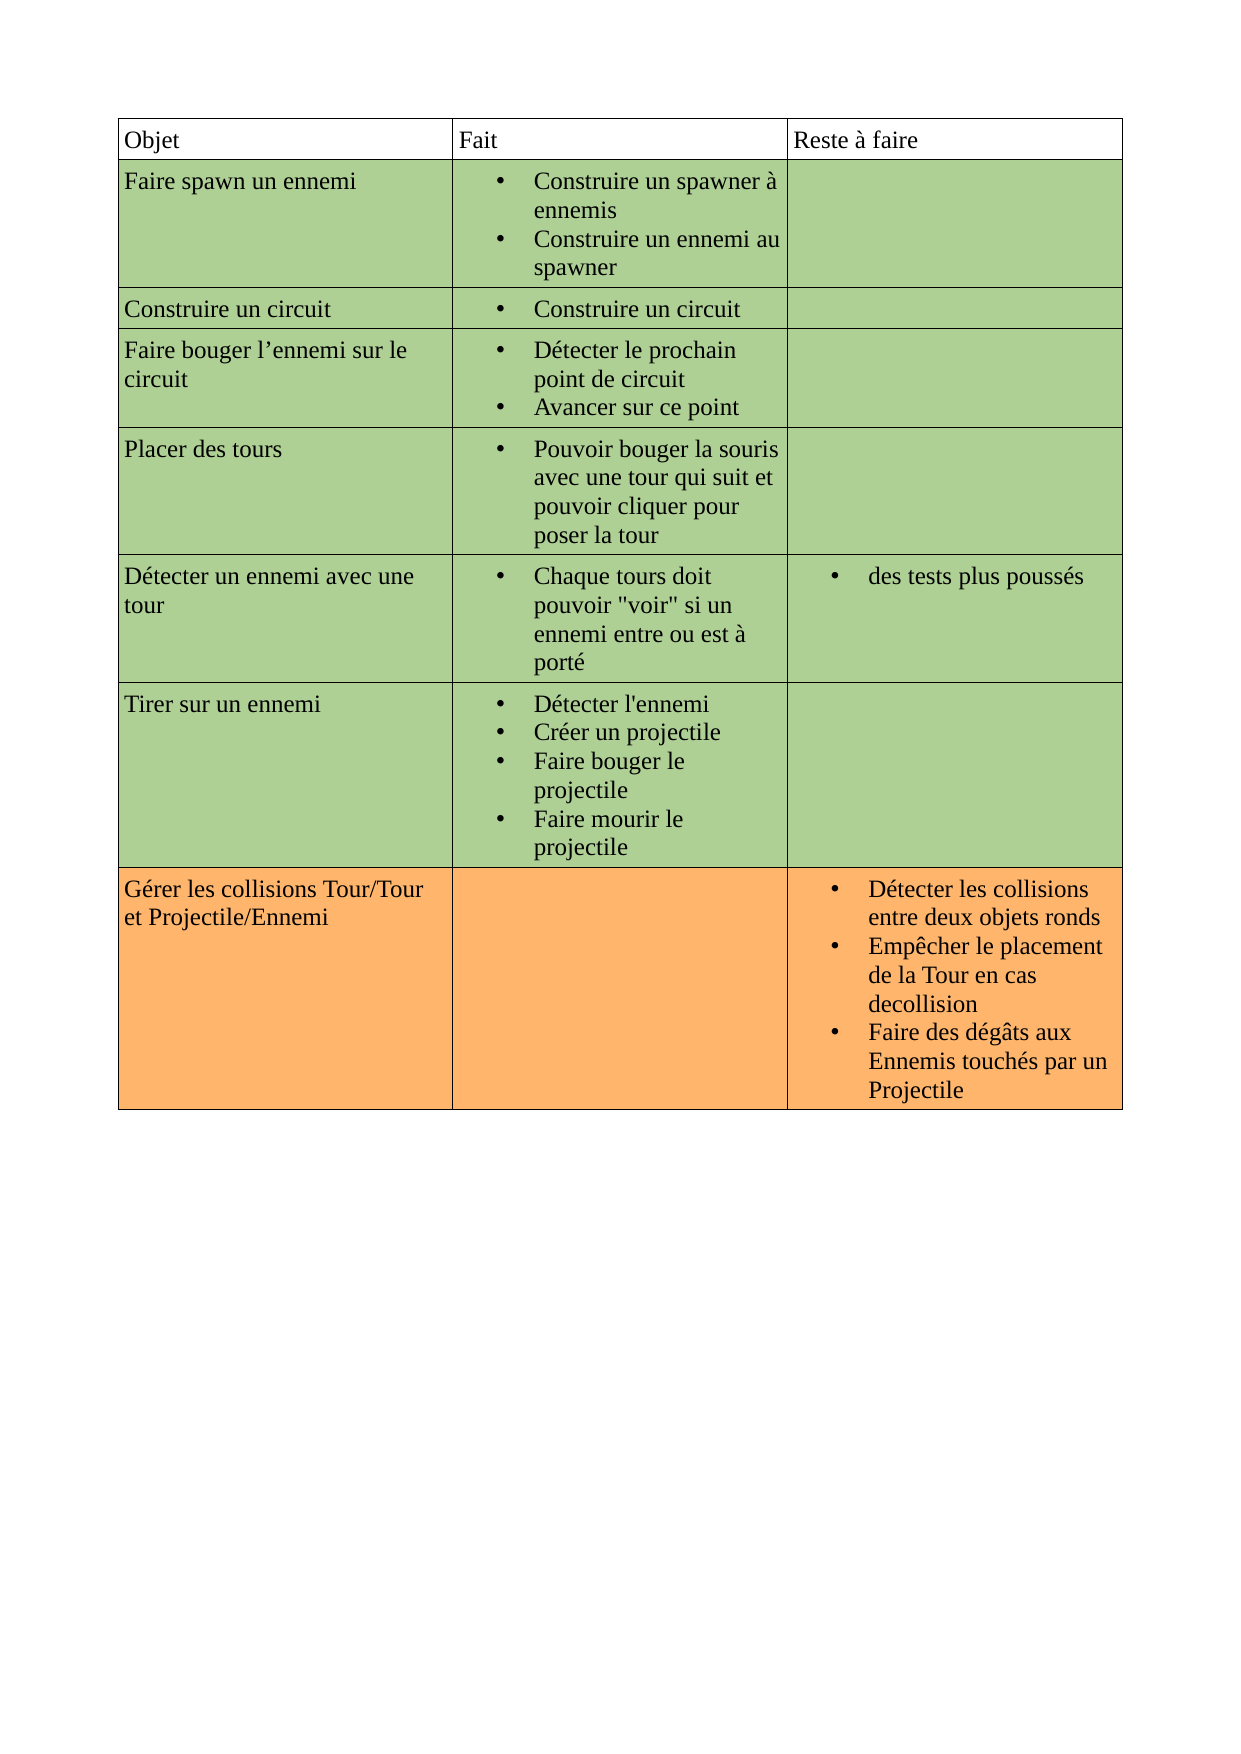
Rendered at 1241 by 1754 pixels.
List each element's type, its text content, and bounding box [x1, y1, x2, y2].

table_cell Détecter un ennemi avec une tour [119, 555, 452, 682]
table_cell Gérer les collisions Tour/Tour et Projectile/Ennemi [119, 868, 452, 1109]
table_cell [788, 683, 1122, 867]
table_cell Faire spawn un ennemi [119, 160, 452, 287]
table_cell Construire un circuit [453, 288, 787, 328]
table_cell Détecter l'ennemi Créer un projectile Faire bouger le projectile Faire mourir le projectile [453, 683, 787, 867]
table_cell Construire un circuit [119, 288, 452, 328]
table_header Reste à faire [788, 119, 1122, 159]
table_header Objet [119, 119, 452, 159]
table_cell [788, 329, 1122, 427]
table_cell Chaque tours doit pouvoir "voir" si un ennemi entre ou est à porté [453, 555, 787, 682]
table_cell Tirer sur un ennemi [119, 683, 452, 867]
table_cell [453, 868, 787, 1109]
table_cell Faire bouger l’ennemi sur le circuit [119, 329, 452, 427]
table_cell Placer des tours [119, 428, 452, 554]
table_cell [788, 160, 1122, 287]
table_cell Détecter le prochain point de circuit Avancer sur ce point [453, 329, 787, 427]
table_cell des tests plus poussés [788, 555, 1122, 682]
table_cell Pouvoir bouger la souris avec une tour qui suit et pouvoir cliquer pour poser la tour [453, 428, 787, 554]
table_cell Détecter les collisions entre deux objets ronds Empêcher le placement de la Tour en cas decollision Faire des dégâts aux Ennemis touchés par un Projectile [788, 868, 1122, 1109]
table_cell [788, 288, 1122, 328]
table_cell Construire un spawner à ennemis Construire un ennemi au spawner [453, 160, 787, 287]
table_header Fait [453, 119, 787, 159]
table_cell [788, 428, 1122, 554]
